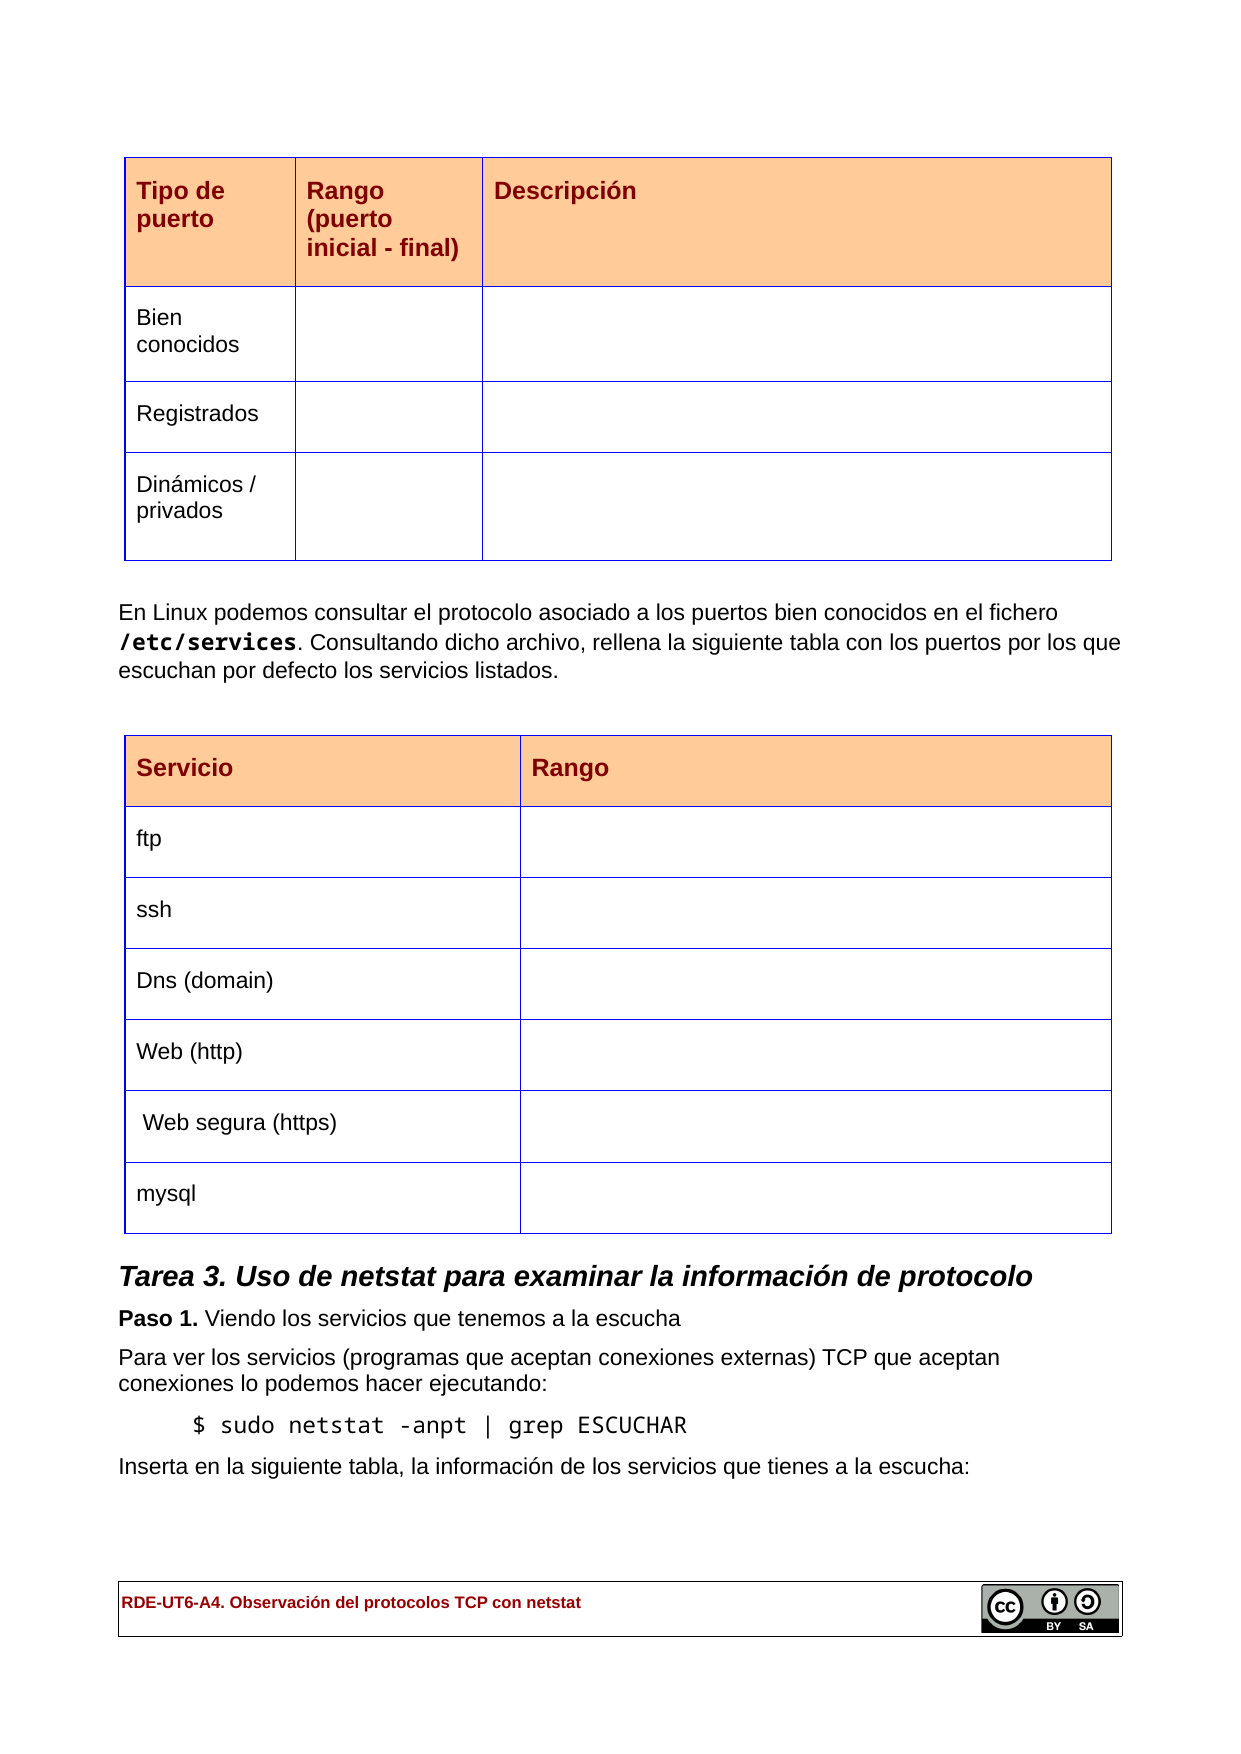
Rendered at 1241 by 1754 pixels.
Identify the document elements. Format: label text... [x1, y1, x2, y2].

table_header Descripción [483, 158, 1111, 286]
table_cell Web segura (https) [126, 1091, 520, 1162]
text Inserta en la siguiente tabla, la información de los servicios que tienes a la escucha: [118, 1453, 1122, 1479]
table_cell Bien conocidos [126, 287, 295, 381]
text Para ver los servicios (programas que aceptan conexiones externas) TCP que aceptan conexiones lo podemos hacer ejecutando: [118, 1344, 1122, 1396]
table_header Servicio [126, 736, 520, 806]
table_cell [521, 1091, 1111, 1162]
table_cell Dinámicos / privados [126, 453, 295, 559]
table_cell [521, 949, 1111, 1019]
table_cell [521, 1163, 1111, 1233]
table_header Rango [521, 736, 1111, 806]
table_cell Dns (domain) [126, 949, 520, 1019]
table_cell Web (http) [126, 1020, 520, 1090]
text En Linux podemos consultar el protocolo asociado a los puertos bien conocidos en el fichero /etc/services. Consultando dicho archivo, rellena la siguiente tabla con los puertos por los que escuchan por defecto los servicios listados. [118, 599, 1122, 683]
table_cell mysql [126, 1163, 520, 1233]
table_header Tipo de puerto [126, 158, 295, 286]
table_cell ftp [126, 807, 520, 877]
table_cell [483, 453, 1111, 559]
table_header Rango (puerto inicial - final) [296, 158, 482, 286]
table_cell [521, 878, 1111, 948]
table_cell [483, 382, 1111, 452]
text Paso 1. Viendo los servicios que tenemos a la escucha [118, 1305, 1122, 1331]
table_cell [521, 1020, 1111, 1090]
table_cell [296, 287, 482, 381]
table_cell [296, 382, 482, 452]
table_cell [296, 453, 482, 559]
table_cell Registrados [126, 382, 295, 452]
table_cell [521, 807, 1111, 877]
text $ sudo netstat -anpt | grep ESCUCHAR [192, 1409, 1122, 1440]
subtitle Tarea 3. Uso de netstat para examinar la información de protocolo [118, 1259, 1122, 1292]
picture [981, 1584, 1119, 1633]
table_cell ssh [126, 878, 520, 948]
table_cell [483, 287, 1111, 381]
